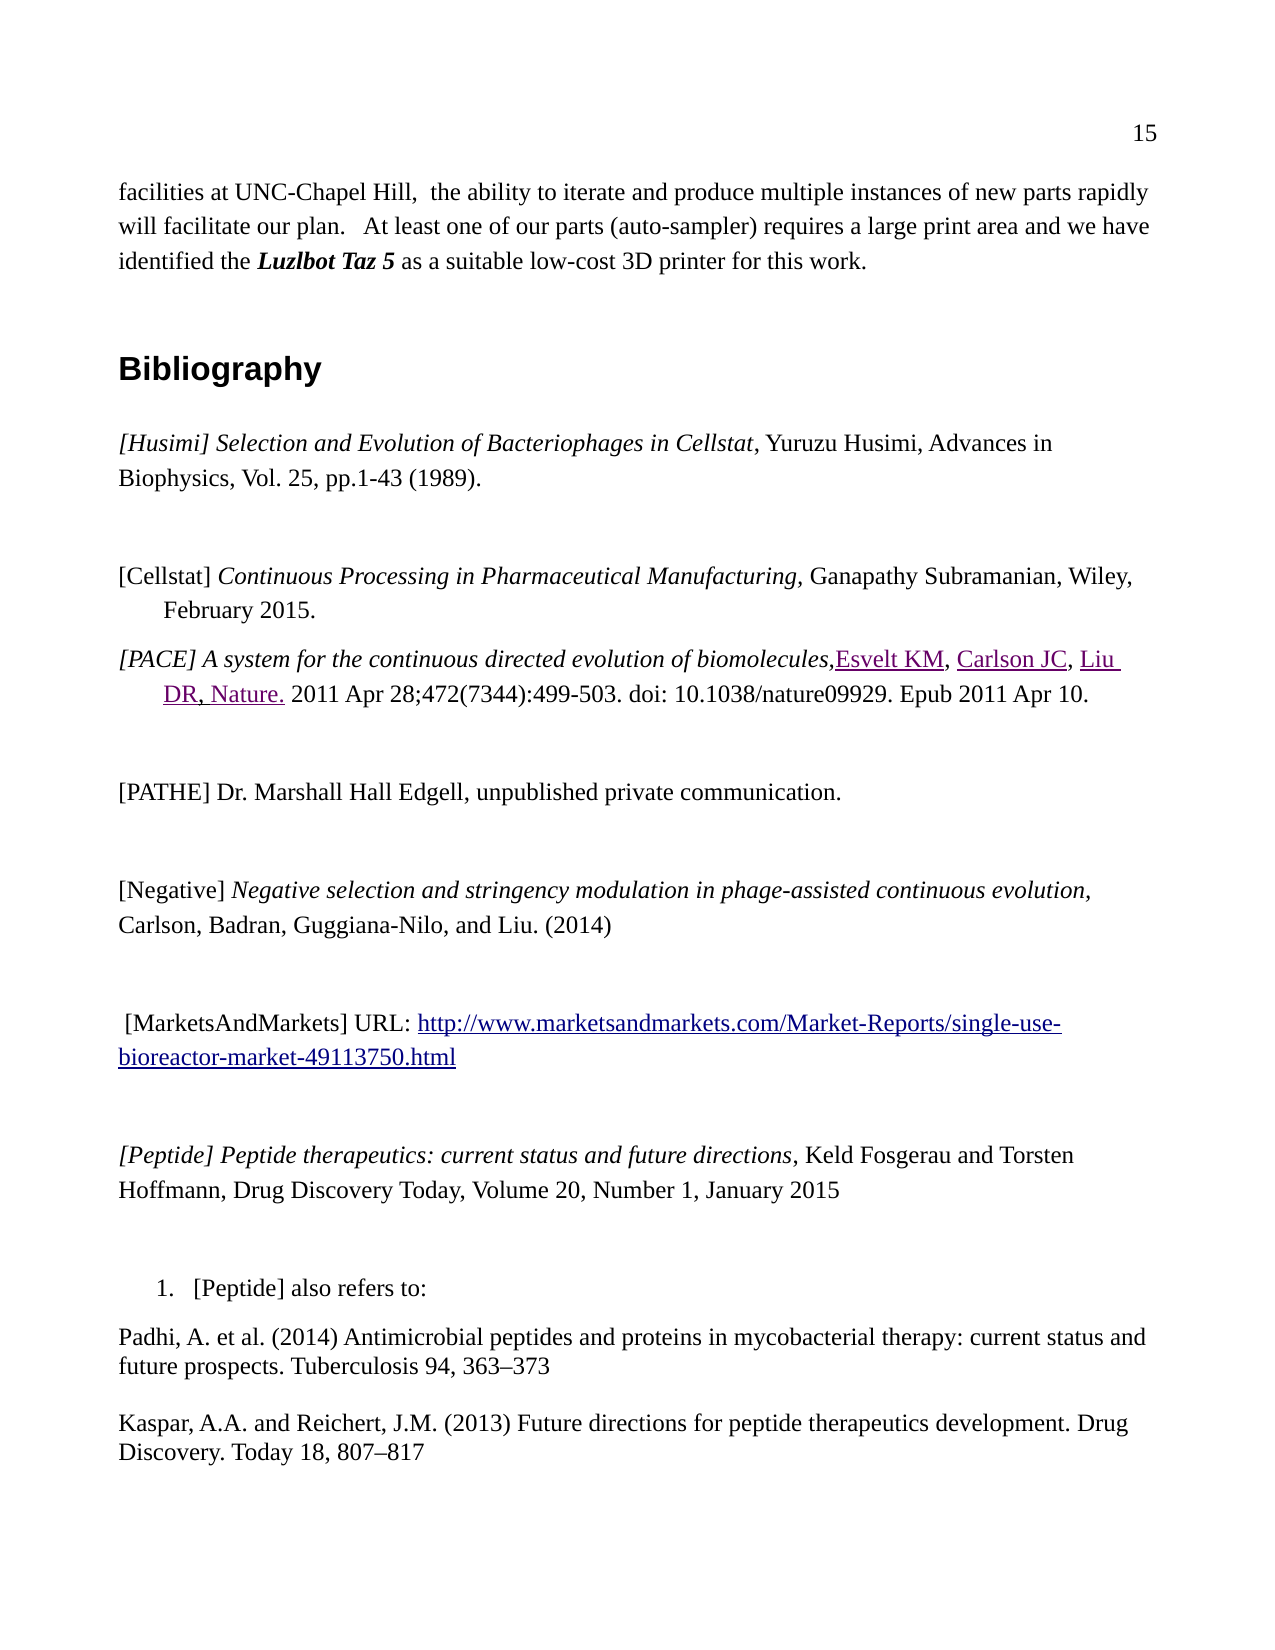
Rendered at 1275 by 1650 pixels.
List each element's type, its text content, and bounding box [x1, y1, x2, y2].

text [Peptide] Peptide therapeutics: current status and future directions, Keld Fosgerau and Torsten Hoffmann, Drug Discovery Today, Volume 20, Number 1, January 2015 [118, 1140, 1157, 1204]
list [Cellstat] Continuous Processing in Pharmaceutical Manufacturing, Ganapathy Subramanian, Wiley, February 2015. [118, 561, 1157, 624]
text [MarketsAndMarkets] URL: http://www.marketsandmarkets.com/Market-Reports/single-use-bioreactor-market-49113750.html [118, 1008, 1157, 1071]
text [PATHE] Dr. Marshall Hall Edgell, unpublished private communication. [118, 777, 1157, 806]
subtitle Bibliography [118, 349, 1157, 387]
list [PACE] A system for the continuous directed evolution of biomolecules,Esvelt KM, Carlson JC, Liu DR, Nature. 2011 Apr 28;472(7344):499-503. doi: 10.1038/nature09929. Epub 2011 Apr 10. [118, 644, 1157, 708]
text facilities at UNC-Chapel Hill, the ability to iterate and produce multiple instances of new parts rapidly will facilitate our plan. At least one of our parts (auto-sampler) requires a large print area and we have identified the Luzlbot Taz 5 as a suitable low-cost 3D printer for this work. [118, 177, 1157, 274]
list [Peptide] also refers to: [156, 1273, 1157, 1302]
text Padhi, A. et al. (2014) Antimicrobial peptides and proteins in mycobacterial therapy: current status and future prospects. Tuberculosis 94, 363–373 [118, 1322, 1157, 1379]
text [Negative] Negative selection and stringency modulation in phage-assisted continuous evolution, Carlson, Badran, Guggiana-Nilo, and Liu. (2014) [118, 875, 1157, 938]
text Kaspar, A.A. and Reichert, J.M. (2013) Future directions for peptide therapeutics development. Drug Discovery. Today 18, 807–817 [118, 1408, 1157, 1466]
text [Husimi] Selection and Evolution of Bacteriophages in Cellstat, Yuruzu Husimi, Advances in Biophysics, Vol. 25, pp.1-43 (1989). [118, 428, 1157, 492]
